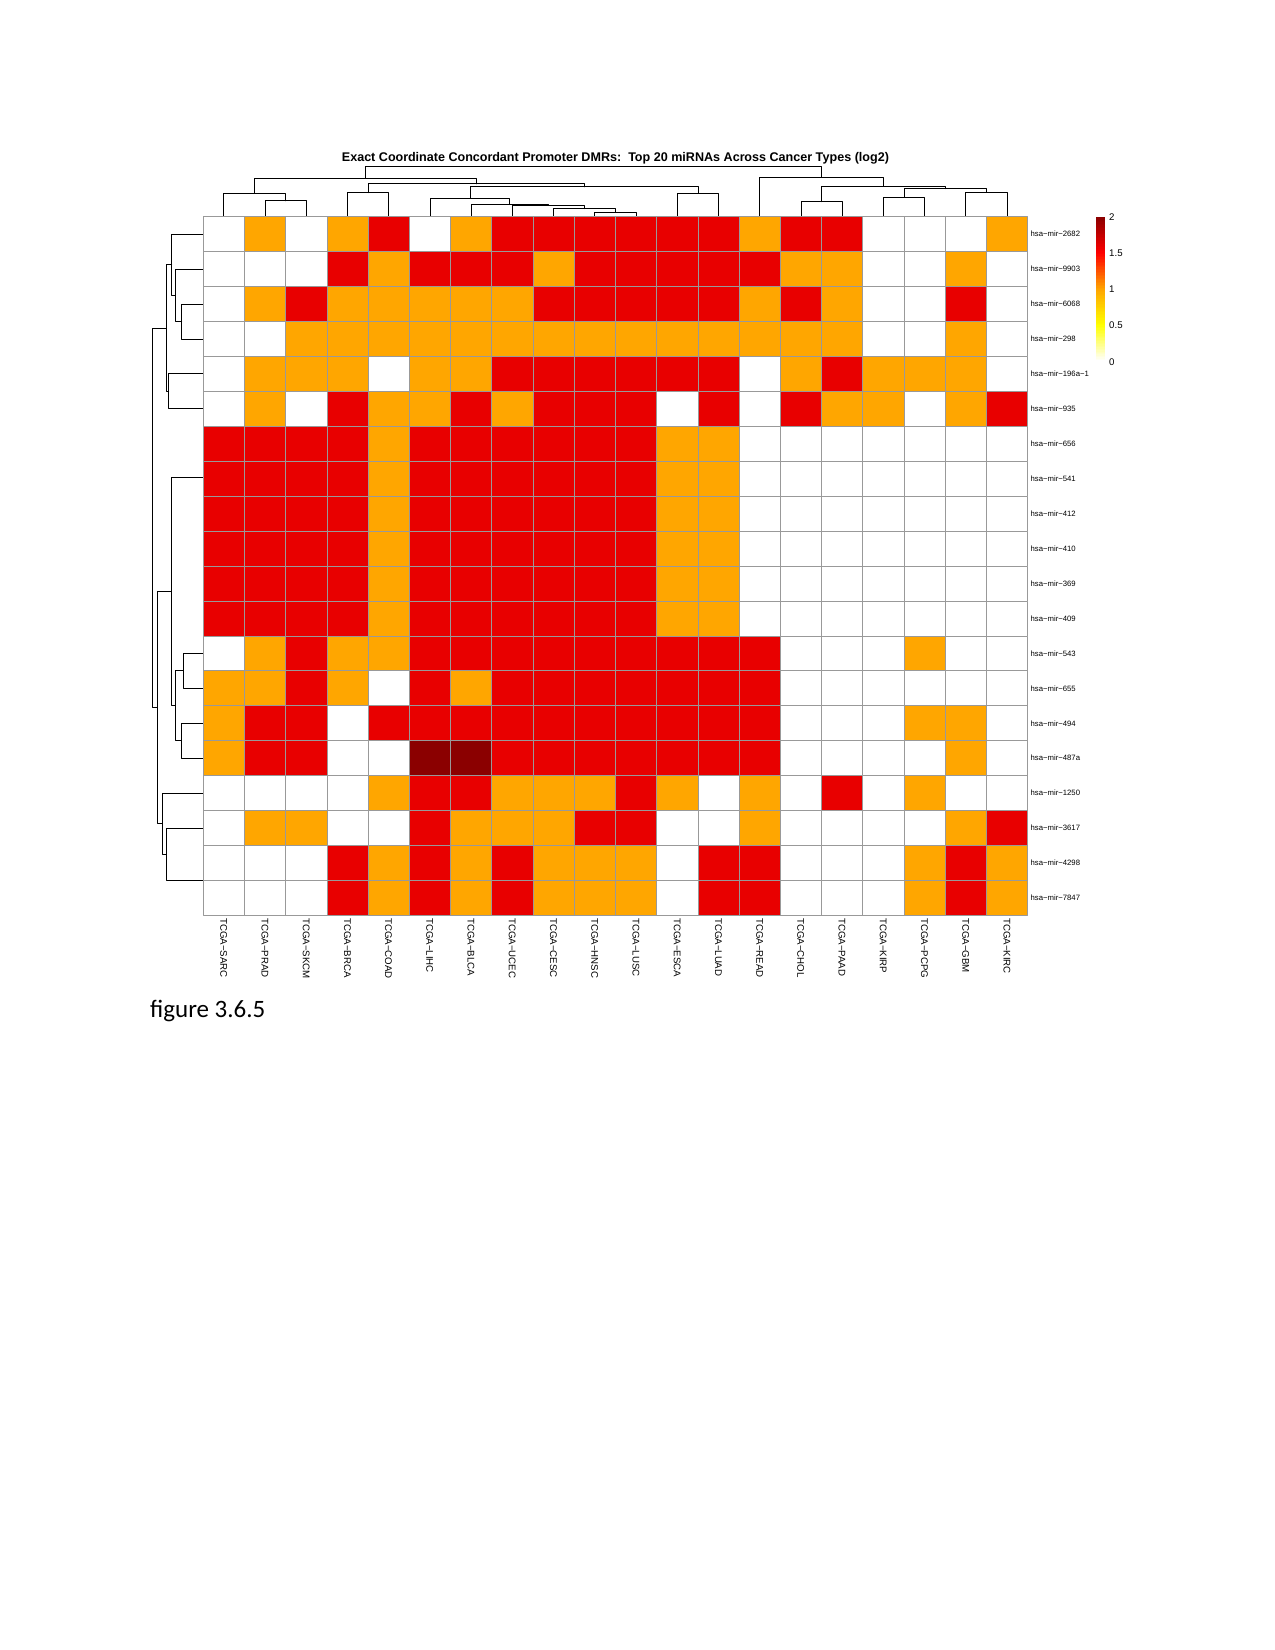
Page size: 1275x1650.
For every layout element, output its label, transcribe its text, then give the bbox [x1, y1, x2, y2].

text figure 3.6.5 [150, 986, 1125, 1024]
